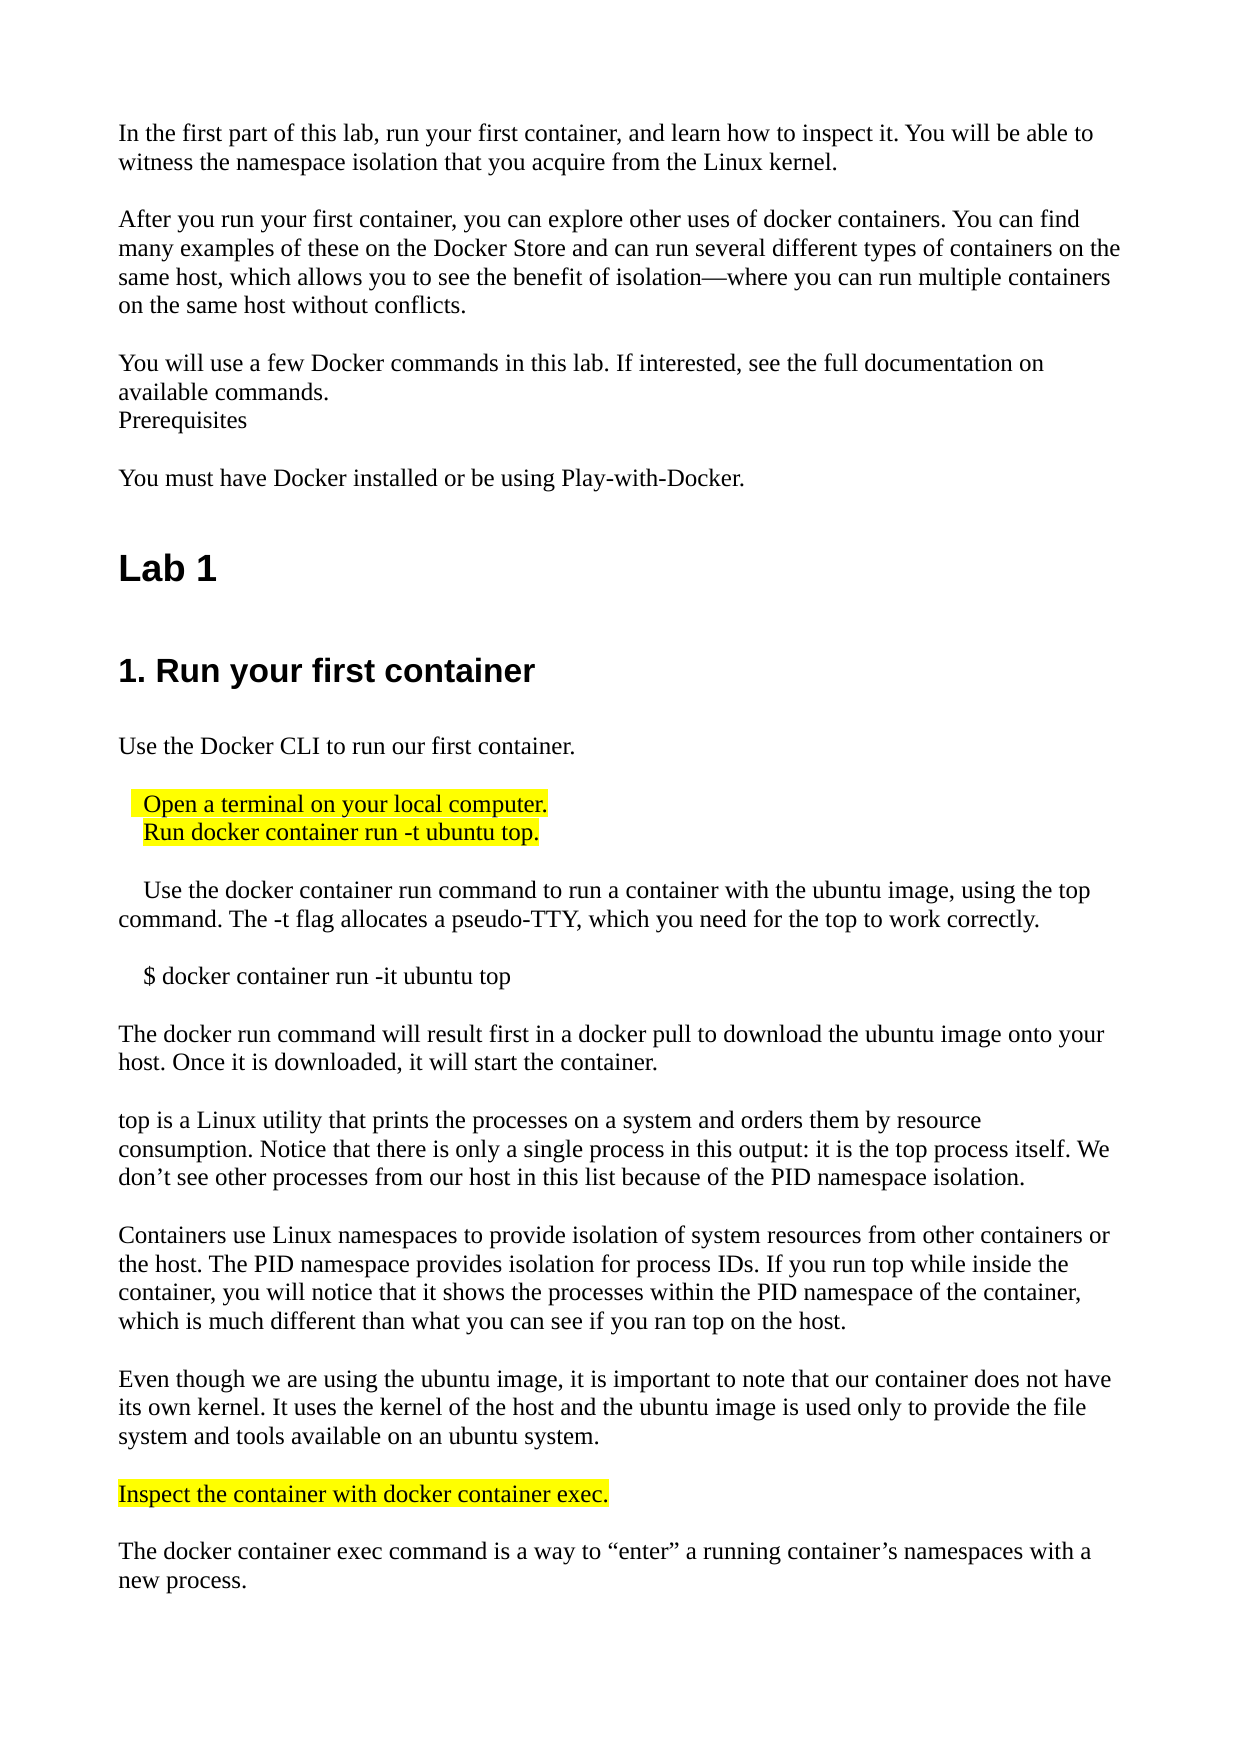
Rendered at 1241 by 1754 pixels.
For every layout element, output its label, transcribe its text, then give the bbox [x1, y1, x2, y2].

text After you run your first container, you can explore other uses of docker containers. You can find many examples of these on the Docker Store and can run several different types of containers on the same host, which allows you to see the benefit of isolation—where you can run multiple containers on the same host without conflicts. [118, 204, 1122, 319]
text The docker container exec command is a way to “enter” a running container’s namespaces with a new process. [118, 1536, 1122, 1594]
text Even though we are using the ubuntu image, it is important to note that our container does not have its own kernel. It uses the kernel of the host and the ubuntu image is used only to provide the file system and tools available on an ubuntu system. [118, 1364, 1122, 1450]
text In the first part of this lab, run your first container, and learn how to inspect it. You will be able to witness the namespace isolation that you acquire from the Linux kernel. [118, 118, 1122, 176]
text Open a terminal on your local computer. [118, 789, 1122, 817]
text Prerequisites [118, 406, 1122, 434]
text top is a Linux utility that prints the processes on a system and orders them by resource consumption. Notice that there is only a single process in this output: it is the top process itself. We don’t see other processes from our host in this list because of the PID namespace isolation. [118, 1105, 1122, 1191]
text Inspect the container with docker container exec. [118, 1479, 1122, 1507]
text The docker run command will result first in a docker pull to download the ubuntu image onto your host. Once it is downloaded, it will start the container. [118, 1019, 1122, 1076]
text Containers use Linux namespaces to provide isolation of system resources from other containers or the host. The PID namespace provides isolation for process IDs. If you run top while inside the container, you will notice that it shows the processes within the PID namespace of the container, which is much different than what you can see if you ran top on the host. [118, 1220, 1122, 1335]
text $ docker container run -it ubuntu top [118, 961, 1122, 990]
text You will use a few Docker commands in this lab. If interested, see the full documentation on available commands. [118, 348, 1122, 406]
subtitle Lab 1 [118, 546, 1122, 589]
text Run docker container run -t ubuntu top. [118, 817, 1122, 846]
text You must have Docker installed or be using Play-with-Docker. [118, 463, 1122, 492]
subtitle 1. Run your first container [118, 651, 1122, 690]
text Use the Docker CLI to run our first container. [118, 731, 1122, 760]
text Use the docker container run command to run a container with the ubuntu image, using the top command. The -t flag allocates a pseudo-TTY, which you need for the top to work correctly. [118, 875, 1122, 932]
